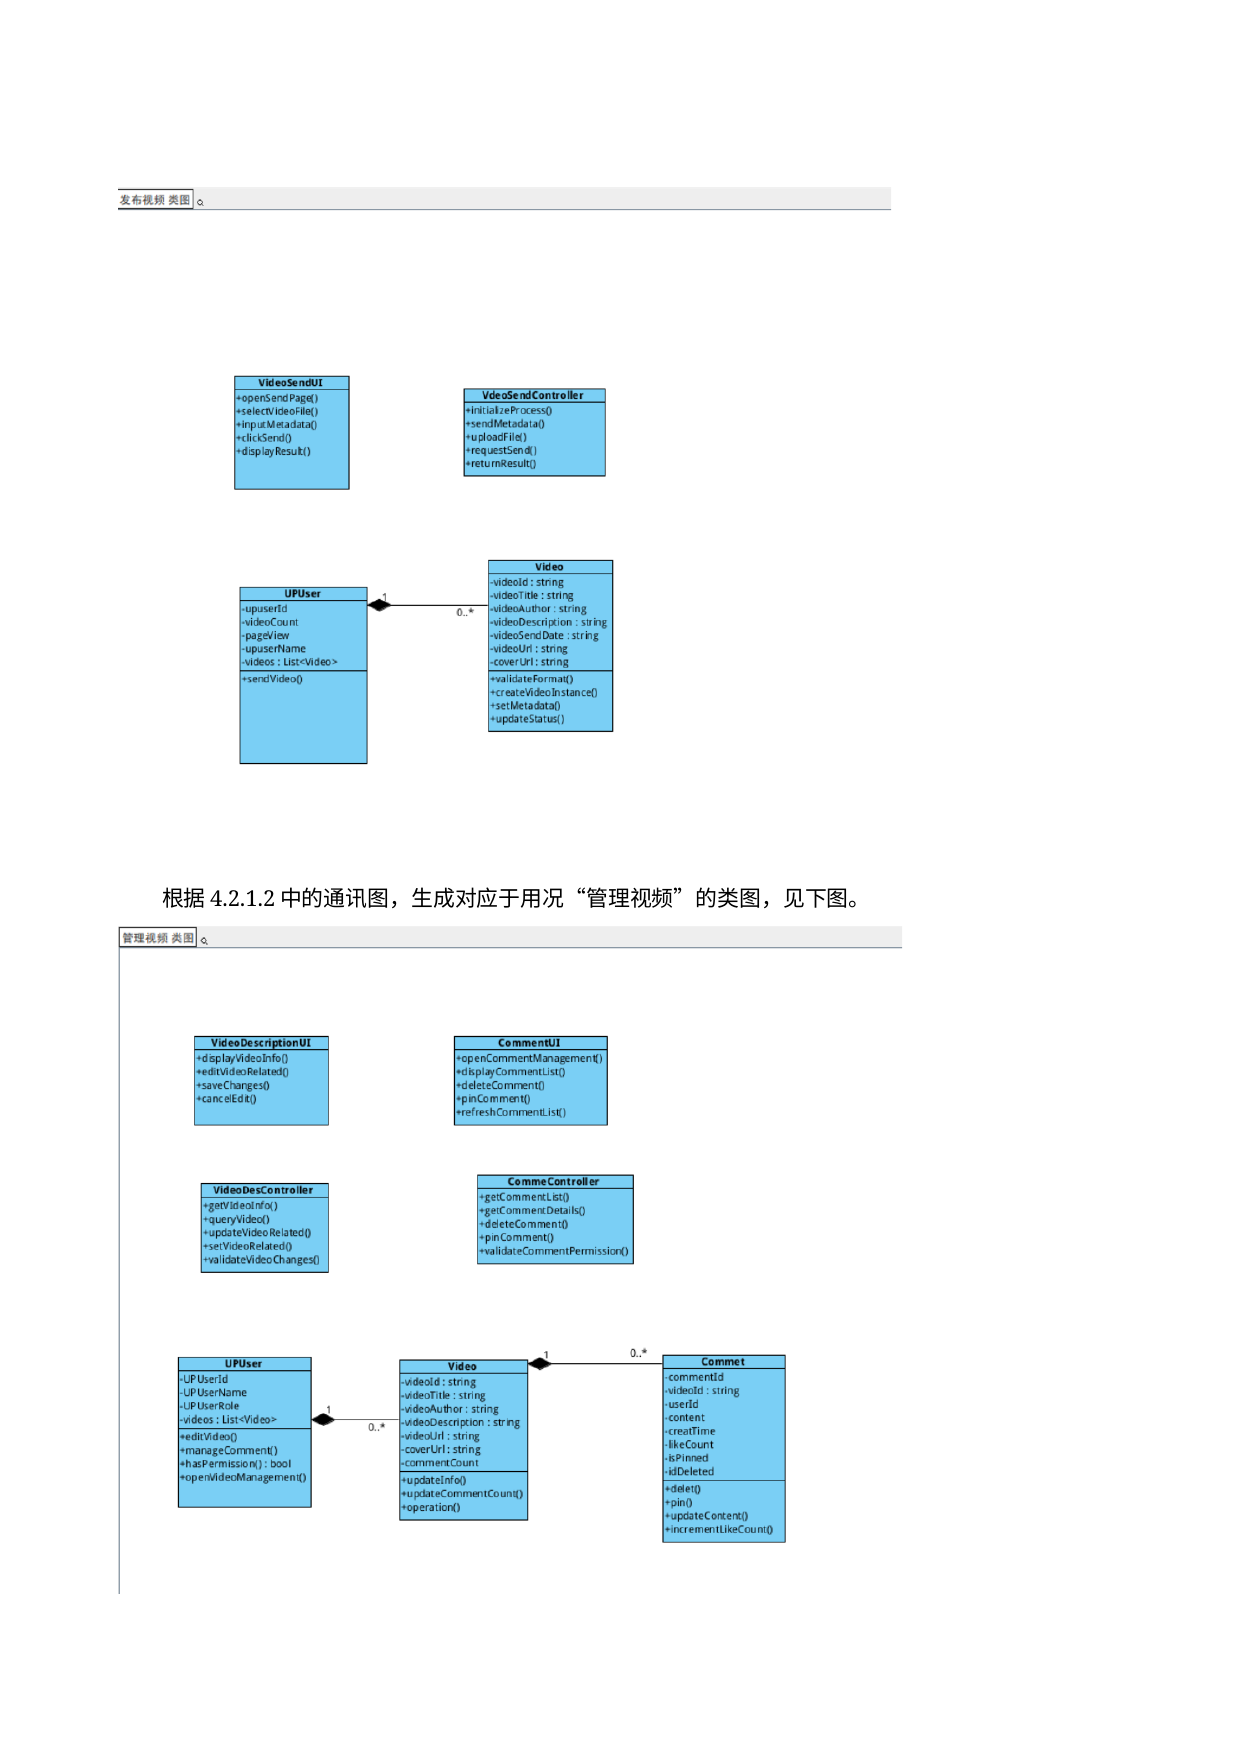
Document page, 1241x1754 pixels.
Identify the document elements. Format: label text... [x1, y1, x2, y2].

picture [118, 926, 903, 1594]
picture [118, 187, 892, 847]
text 根据4.2.1.2中的通讯图，生成对应于用况“管理视频”的类图，见下图。 [118, 881, 1122, 913]
